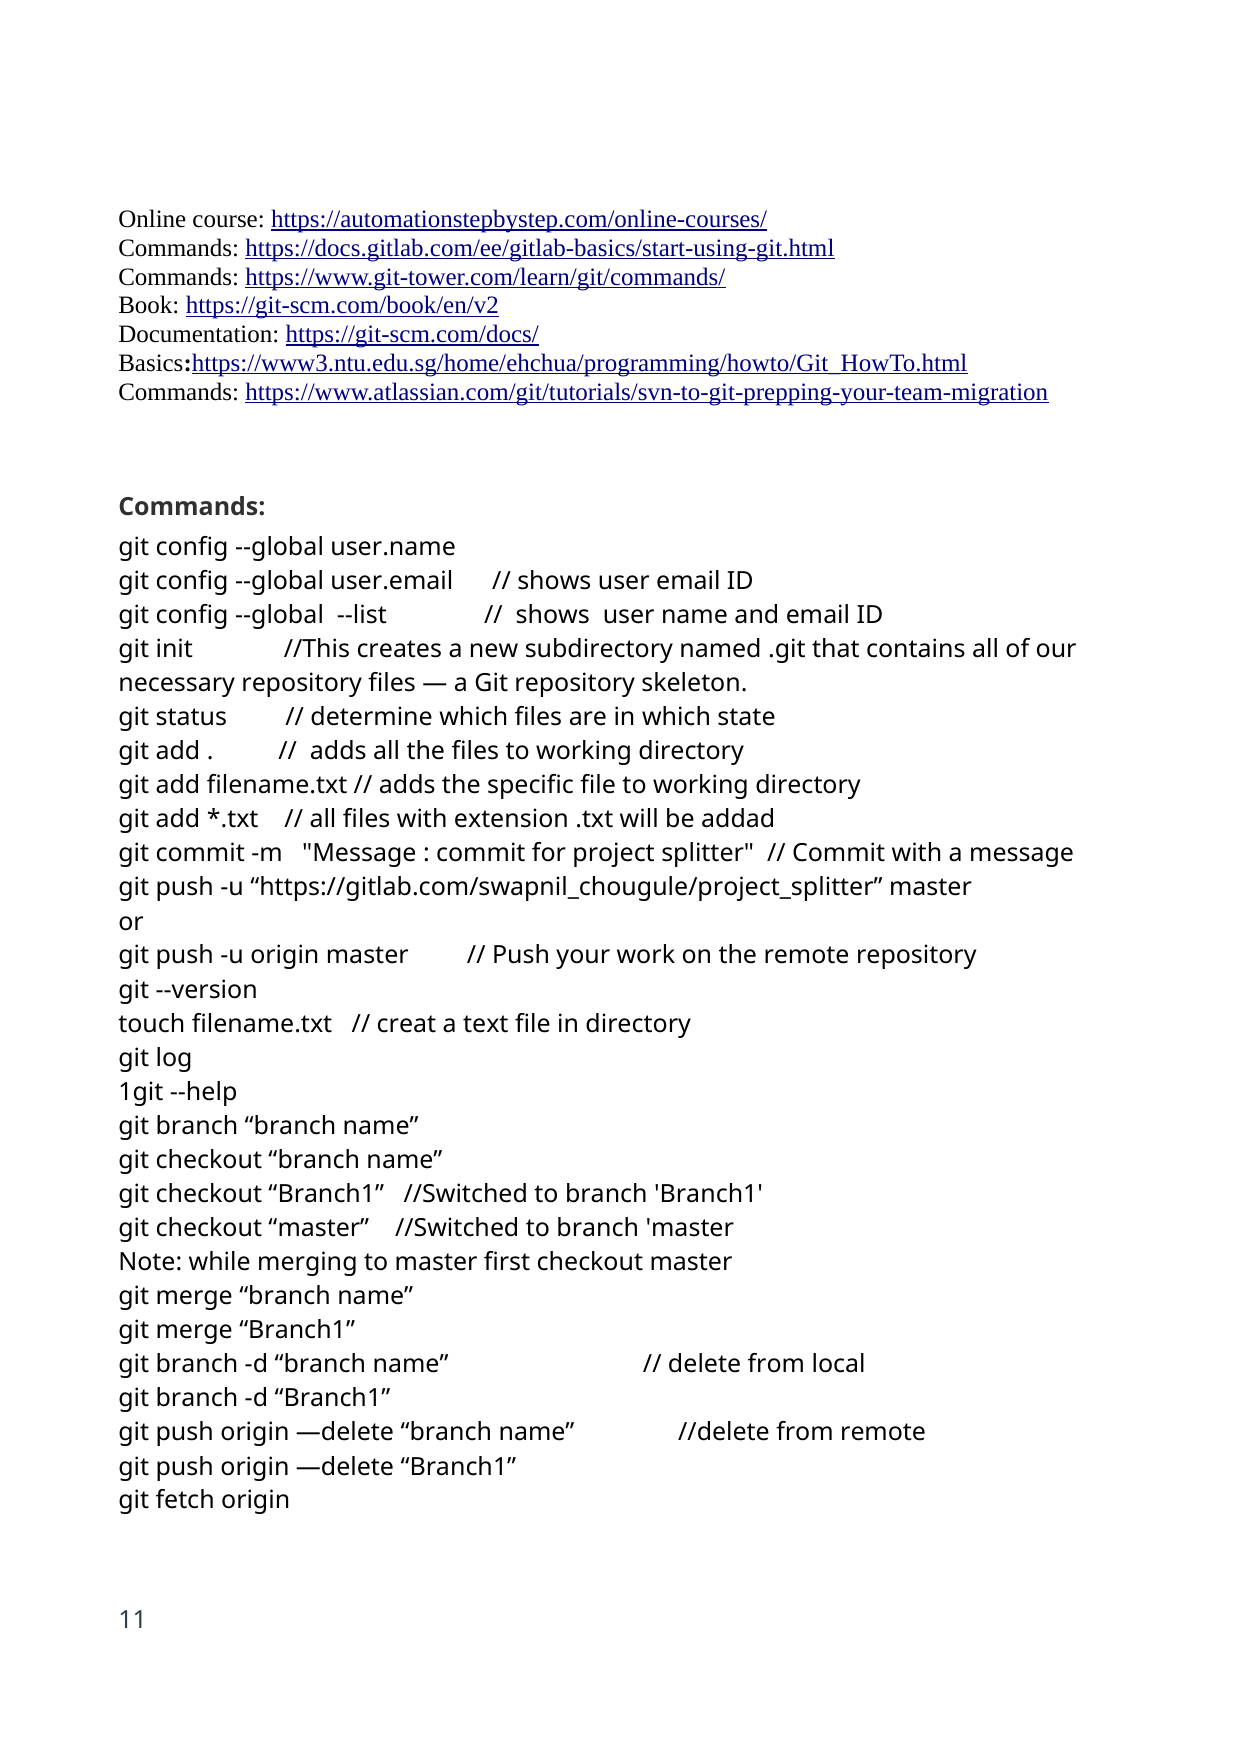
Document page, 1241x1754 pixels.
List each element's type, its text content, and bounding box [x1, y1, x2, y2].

text git branch -d “Branch1” [118, 1380, 1122, 1414]
text Note: while merging to master first checkout master [118, 1244, 1122, 1278]
text Documentation: https://git-scm.com/docs/ [118, 319, 1122, 348]
text git add *.txt // all files with extension .txt will be addad [118, 801, 1122, 835]
text git add filename.txt // adds the specific file to working directory [118, 767, 1122, 801]
text Book: https://git-scm.com/book/en/v2 [118, 291, 1122, 319]
text git merge “Branch1” [118, 1312, 1122, 1346]
text git push origin —delete “branch name” //delete from remote [118, 1414, 1122, 1448]
text or [118, 903, 1122, 937]
text Basics:https://www3.ntu.edu.sg/home/ehchua/programming/howto/Git_HowTo.html [118, 348, 1122, 377]
text git status // determine which files are in which state [118, 699, 1122, 733]
text git checkout “master” //Switched to branch 'master [118, 1210, 1122, 1244]
text 1git --help [118, 1073, 1122, 1107]
text touch filename.txt // creat a text file in directory [118, 1005, 1122, 1039]
text git --version [118, 971, 1122, 1005]
text git push -u origin master // Push your work on the remote repository [118, 937, 1122, 971]
text Commands: https://docs.gitlab.com/ee/gitlab-basics/start-using-git.html [118, 233, 1122, 262]
text git config --global user.email // shows user email ID [118, 562, 1122, 597]
text git config --global --list // shows user name and email ID [118, 597, 1122, 631]
text git branch -d “branch name” // delete from local [118, 1346, 1122, 1380]
text Commands: https://www.atlassian.com/git/tutorials/svn-to-git-prepping-your-team-migration [118, 377, 1122, 406]
text git push origin —delete “Branch1” [118, 1448, 1122, 1482]
text git checkout “Branch1” //Switched to branch 'Branch1' [118, 1176, 1122, 1210]
text git log [118, 1039, 1122, 1073]
text git config --global user.name [118, 528, 1122, 562]
subtitle Commands: [118, 488, 1122, 522]
text git init //This creates a new subdirectory named .git that contains all of our necessary repository files — a Git repository skeleton. [118, 631, 1122, 699]
text Online course: https://automationstepbystep.com/online-courses/ [118, 204, 1122, 233]
text git branch “branch name” [118, 1107, 1122, 1142]
text git commit -m "Message : commit for project splitter" // Commit with a message [118, 835, 1122, 869]
text git add . // adds all the files to working directory [118, 733, 1122, 767]
text git merge “branch name” [118, 1278, 1122, 1312]
text git push -u “https://gitlab.com/swapnil_chougule/project_splitter” master [118, 869, 1122, 903]
text git fetch origin [118, 1482, 1122, 1516]
text Commands: https://www.git-tower.com/learn/git/commands/ [118, 262, 1122, 291]
text git checkout “branch name” [118, 1142, 1122, 1176]
